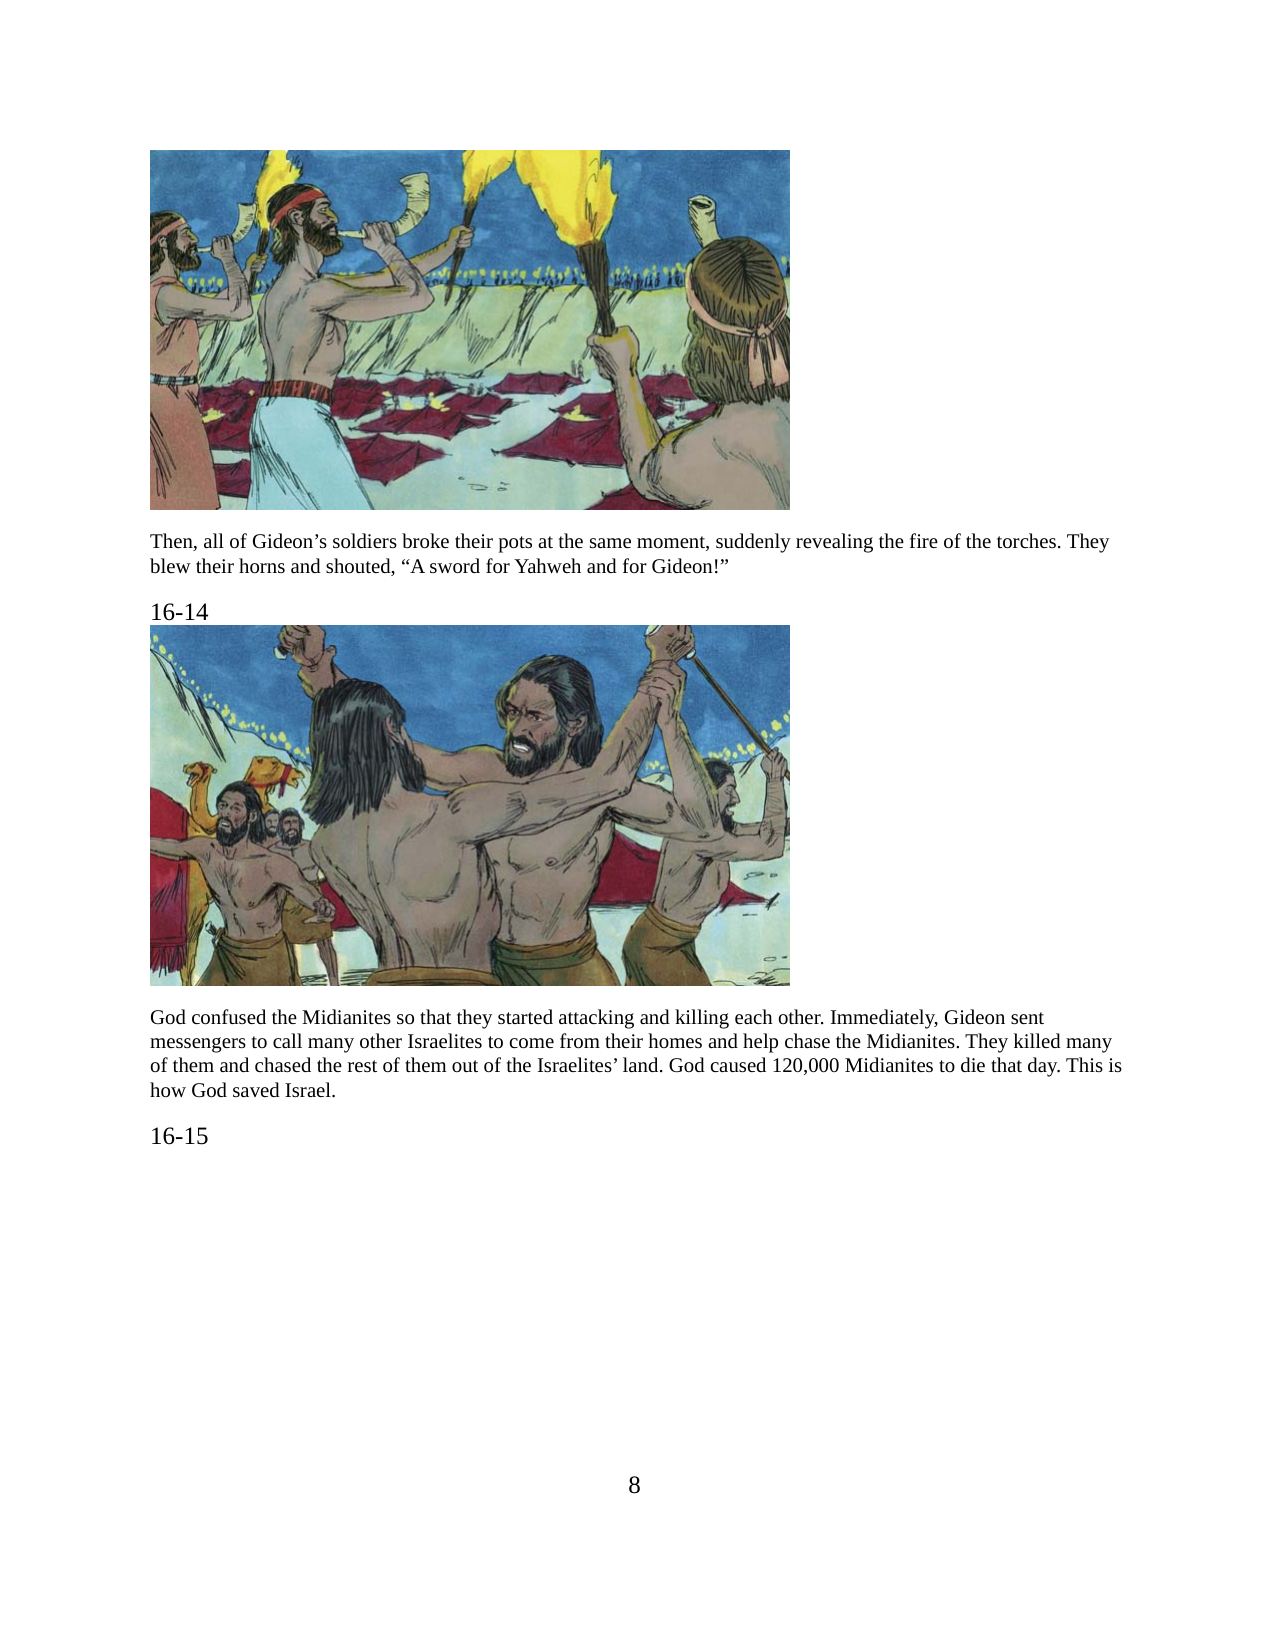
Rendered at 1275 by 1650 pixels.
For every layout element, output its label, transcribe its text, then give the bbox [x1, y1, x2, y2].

subtitle 16-14 [150, 597, 1125, 626]
picture [150, 625, 790, 986]
text God confused the Midianites so that they started attacking and killing each other. Immediately, Gideon sent messengers to call many other Israelites to come from their homes and help chase the Midianites. They killed many of them and chased the rest of them out of the Israelites’ land. God caused 120,000 Midianites to die that day. This is how God saved Israel. [150, 1005, 1125, 1102]
picture [150, 150, 790, 510]
text Then, all of Gideon’s soldiers broke their pots at the same moment, suddenly revealing the fire of the torches. They blew their horns and shouted, “A sword for Yahweh and for Gideon!” [150, 529, 1125, 578]
subtitle 16-15 [150, 1121, 1125, 1150]
